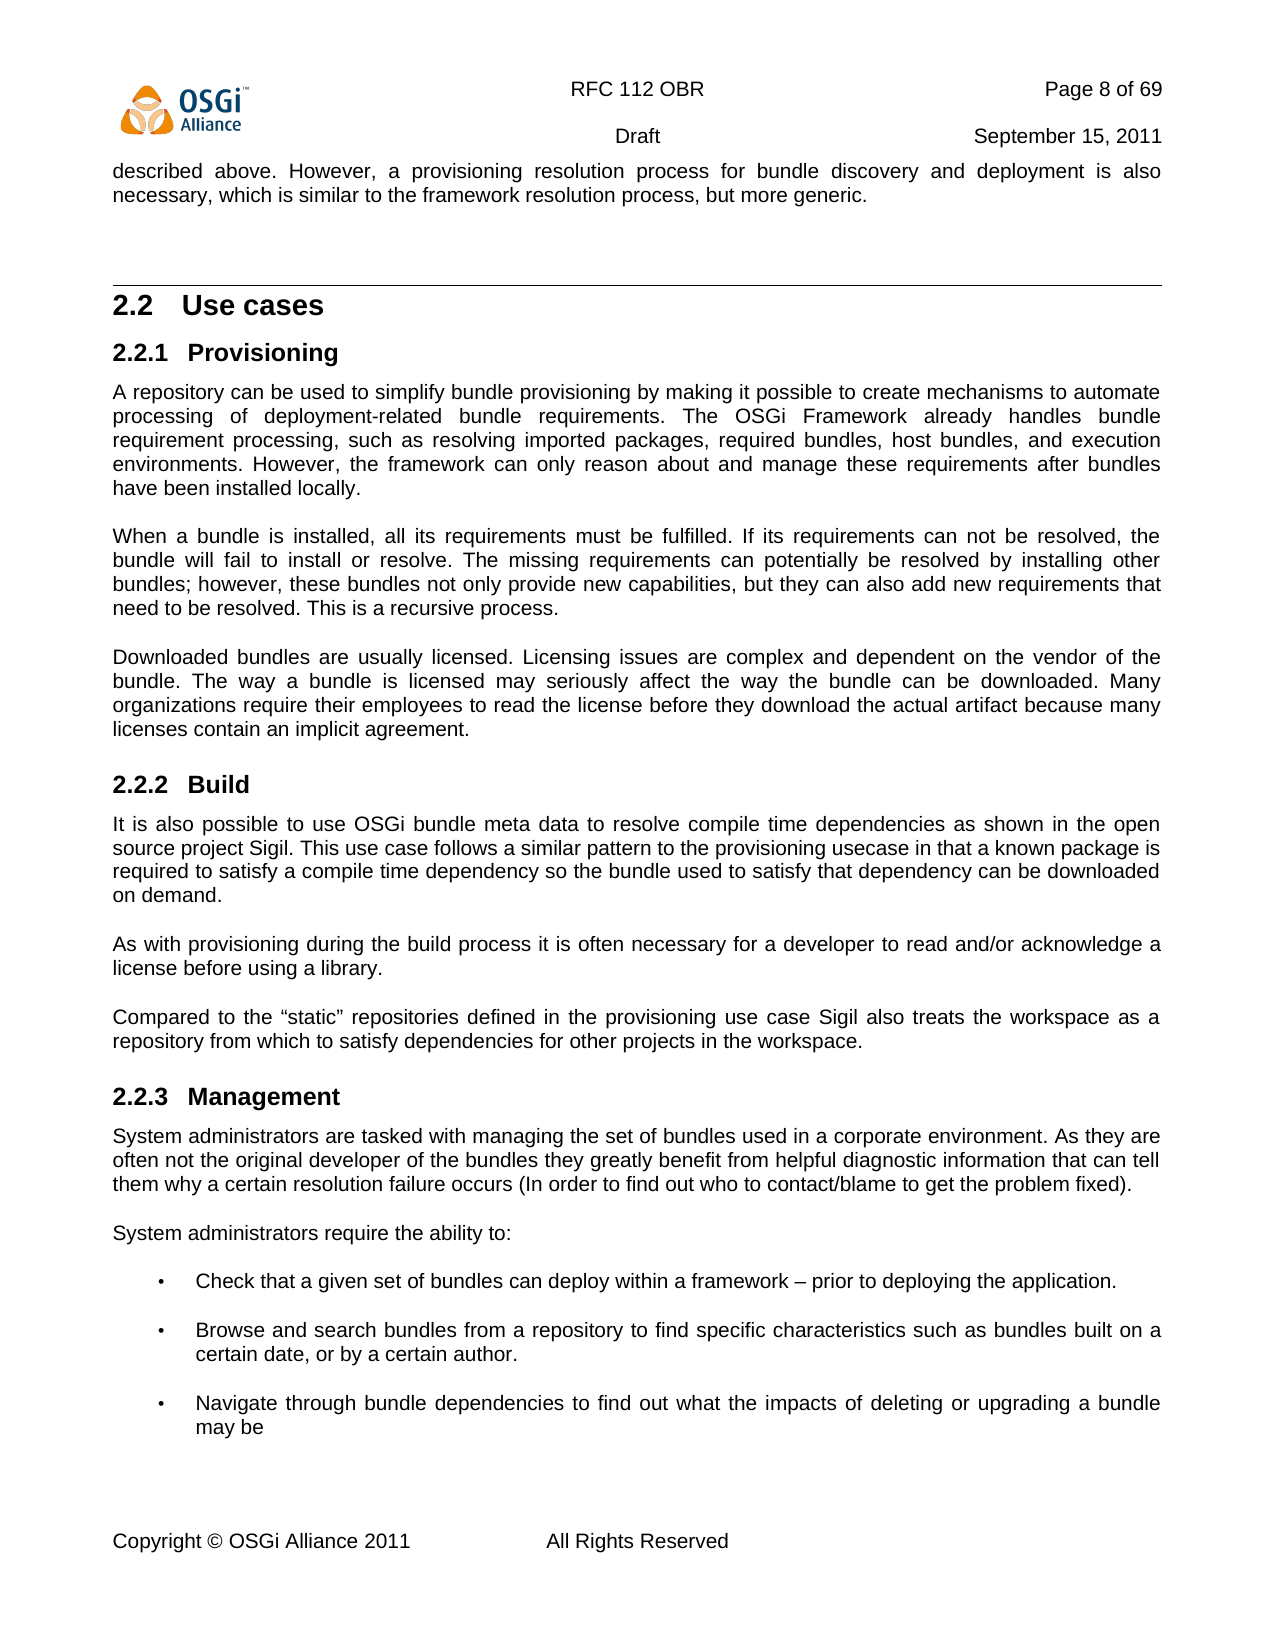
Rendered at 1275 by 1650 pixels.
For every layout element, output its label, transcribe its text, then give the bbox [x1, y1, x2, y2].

text System administrators are tasked with managing the set of bundles used in a corporate environment. As they are often not the original developer of the bundles they greatly benefit from helpful diagnostic information that can tell them why a certain resolution failure occurs (In order to find out who to contact/blame to get the problem fixed). [112, 1123, 1162, 1195]
text described above. However, a provisioning resolution process for bundle discovery and deployment is also necessary, which is similar to the framework resolution process, but more generic. [112, 159, 1162, 207]
list Navigate through bundle dependencies to find out what the impacts of deleting or upgrading a bundle may be [158, 1391, 1162, 1439]
list Check that a given set of bundles can deploy within a framework – prior to deploying the application. [158, 1269, 1162, 1293]
text It is also possible to use OSGi bundle meta data to resolve compile time dependencies as shown in the open source project Sigil. This use case follows a similar pattern to the provisioning usecase in that a known package is required to satisfy a compile time dependency so the bundle used to satisfy that dependency can be downloaded on demand. [112, 811, 1162, 907]
subtitle Use cases [112, 286, 1162, 322]
text Compared to the “static” repositories defined in the provisioning use case Sigil also treats the workspace as a repository from which to satisfy dependencies for other projects in the workspace. [112, 1005, 1162, 1053]
picture [113, 78, 257, 142]
text A repository can be used to simplify bundle provisioning by making it possible to create mechanisms to automate processing of deployment-related bundle requirements. The OSGi Framework already handles bundle requirement processing, such as resolving imported packages, required bundles, host bundles, and execution environments. However, the framework can only reason about and manage these requirements after bundles have been installed locally. [112, 379, 1162, 499]
text As with provisioning during the build process it is often necessary for a developer to read and/or acknowledge a license before using a library. [112, 932, 1162, 980]
text Downloaded bundles are usually licensed. Licensing issues are complex and dependent on the vendor of the bundle. The way a bundle is licensed may seriously affect the way the bundle can be downloaded. Many organizations require their employees to read the license before they download the actual artifact because many licenses contain an implicit agreement. [112, 645, 1162, 741]
text When a bundle is installed, all its requirements must be fulfilled. If its requirements can not be resolved, the bundle will fail to install or resolve. The missing requirements can potentially be resolved by installing other bundles; however, these bundles not only provide new capabilities, but they can also add new requirements that need to be resolved. This is a recursive process. [112, 524, 1162, 620]
text System administrators require the ability to: [112, 1220, 1162, 1244]
subtitle Provisioning [112, 338, 1162, 367]
subtitle Management [112, 1082, 1162, 1111]
subtitle Build [112, 770, 1162, 799]
list Browse and search bundles from a repository to find specific characteristics such as bundles built on a certain date, or by a certain author. [158, 1318, 1162, 1366]
